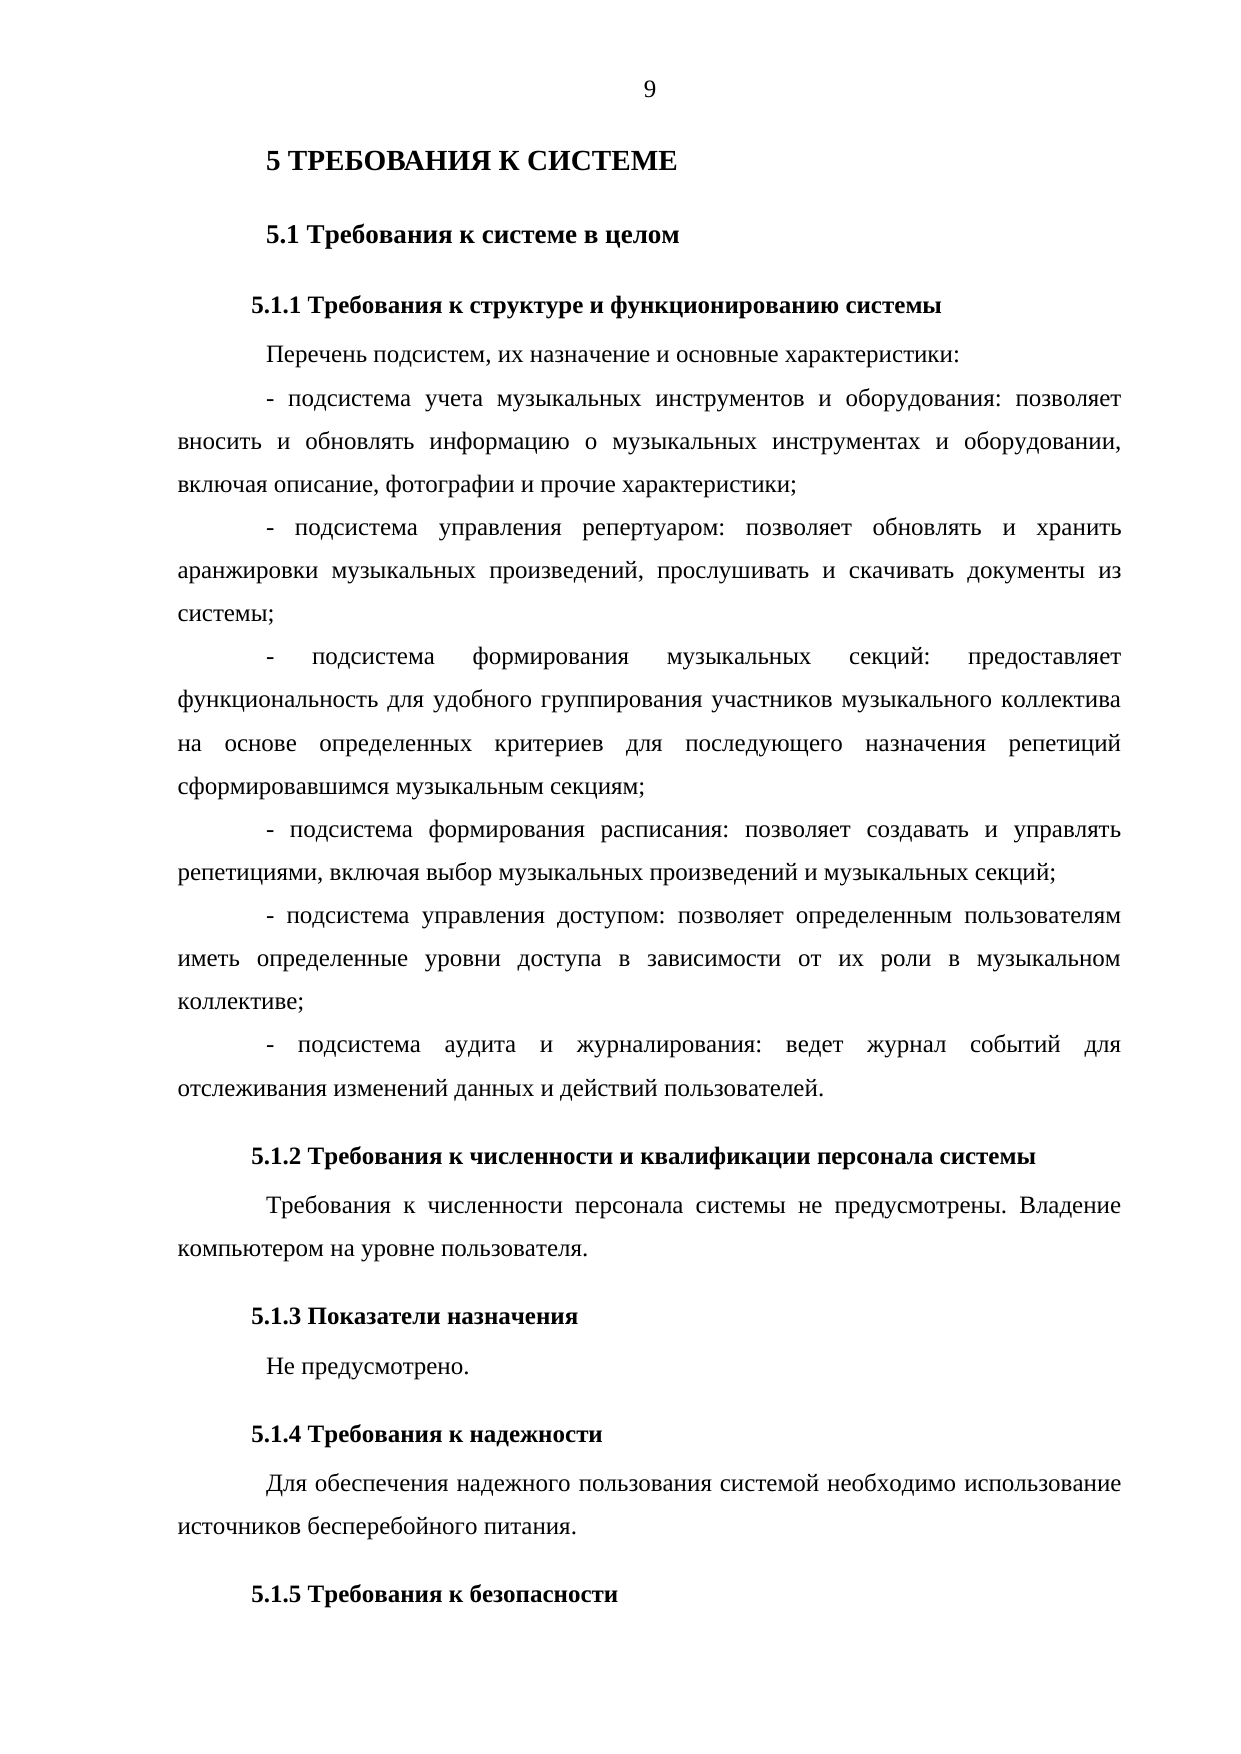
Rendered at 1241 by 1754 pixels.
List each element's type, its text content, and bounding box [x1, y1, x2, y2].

text - подсистема управления репертуаром: позволяет обновлять и хранить аранжировки музыкальных произведений, прослушивать и скачивать документы из системы; [177, 512, 1122, 627]
text - подсистема управления доступом: позволяет определенным пользователям иметь определенные уровни доступа в зависимости от их роли в музыкальном коллективе; [177, 900, 1122, 1015]
text - подсистема формирования расписания: позволяет создавать и управлять репетициями, включая выбор музыкальных произведений и музыкальных секций; [177, 814, 1122, 886]
text - подсистема аудита и журналирования: ведет журнал событий для отслеживания изменений данных и действий пользователей. [177, 1029, 1122, 1101]
subtitle Требования к системе в целом [266, 218, 1122, 249]
subtitle Требования к структуре и функционированию системы [251, 290, 1122, 319]
subtitle Показатели назначения [251, 1301, 1122, 1330]
text Для обеспечения надежного пользования системой необходимо использование источников бесперебойного питания. [177, 1468, 1122, 1540]
subtitle Требования к безопасности [251, 1579, 1122, 1608]
subtitle ТРЕБОВАНИЯ К СИСТЕМЕ [266, 143, 1122, 177]
text - подсистема учета музыкальных инструментов и оборудования: позволяет вносить и обновлять информацию о музыкальных инструментах и оборудовании, включая описание, фотографии и прочие характеристики; [177, 383, 1122, 498]
subtitle Требования к численности и квалификации персонала системы [251, 1141, 1122, 1169]
text Требования к численности персонала системы не предусмотрены. Владение компьютером на уровне пользователя. [177, 1190, 1122, 1262]
text Не предусмотрено. [177, 1351, 1122, 1379]
text - подсистема формирования музыкальных секций: предоставляет функциональность для удобного группирования участников музыкального коллектива на основе определенных критериев для последующего назначения репетиций сформировавшимся музыкальным секциям; [177, 641, 1122, 799]
subtitle Требования к надежности [251, 1419, 1122, 1448]
text Перечень подсистем, их назначение и основные характеристики: [177, 339, 1122, 368]
